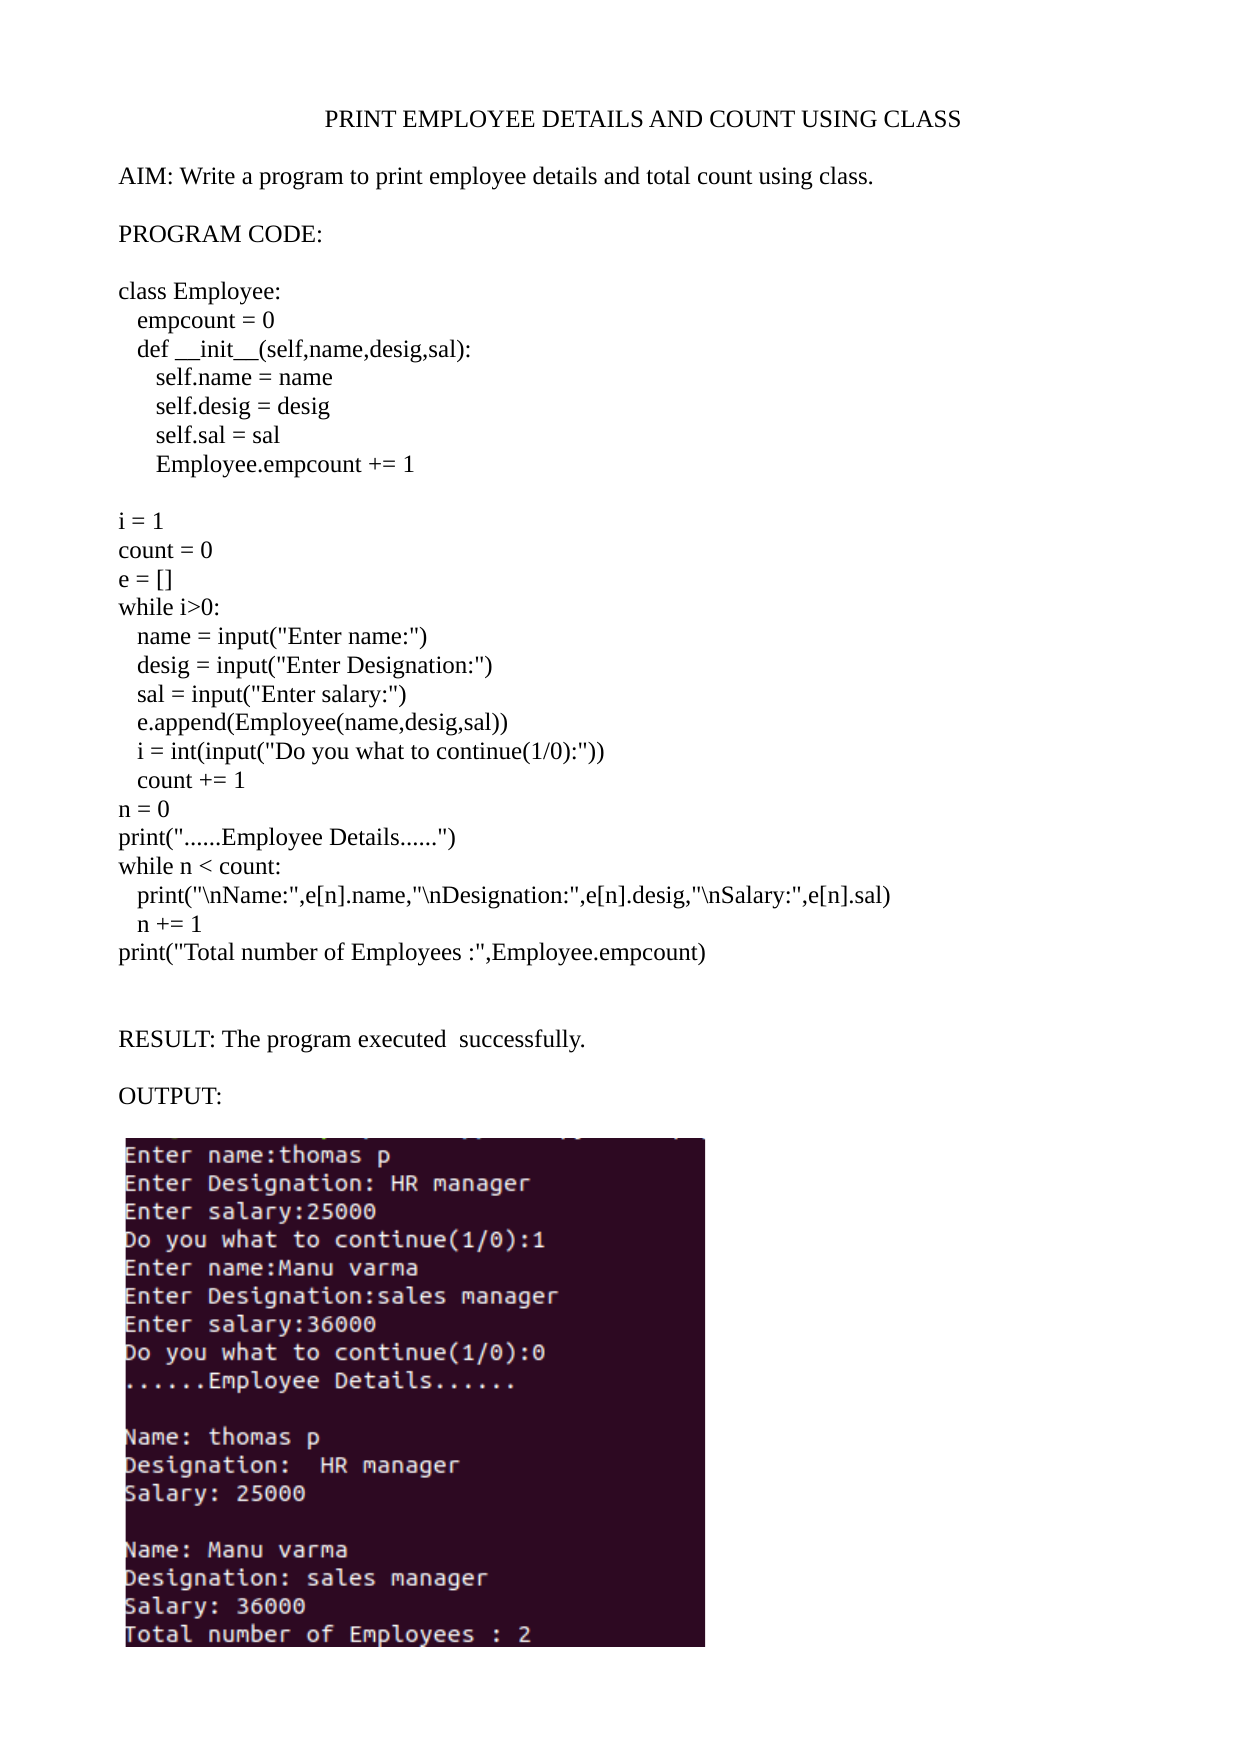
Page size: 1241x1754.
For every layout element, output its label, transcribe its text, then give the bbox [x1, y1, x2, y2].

text name = input("Enter name:") [118, 621, 1122, 650]
text count += 1 [118, 765, 1122, 794]
text e = [] [118, 564, 1122, 592]
text self.name = name [118, 362, 1122, 391]
text RESULT: The program executed successfully. [118, 1024, 1122, 1052]
text while i>0: [118, 592, 1122, 621]
text OUTPUT: [118, 1081, 1122, 1110]
text Employee.empcount += 1 [118, 449, 1122, 477]
text PRINT EMPLOYEE DETAILS AND COUNT USING CLASS [118, 104, 1122, 132]
text desig = input("Enter Designation:") [118, 650, 1122, 679]
text count = 0 [118, 535, 1122, 564]
text AIM: Write a program to print employee details and total count using class. [118, 161, 1122, 190]
picture [125, 1138, 706, 1647]
text e.append(Employee(name,desig,sal)) [118, 707, 1122, 736]
text i = 1 [118, 506, 1122, 535]
text n = 0 [118, 794, 1122, 822]
text def __init__(self,name,desig,sal): [118, 334, 1122, 362]
text print("Total number of Employees :",Employee.empcount) [118, 937, 1122, 966]
text print("\nName:",e[n].name,"\nDesignation:",e[n].desig,"\nSalary:",e[n].sal) [118, 880, 1122, 909]
text empcount = 0 [118, 305, 1122, 334]
text n += 1 [118, 909, 1122, 937]
text sal = input("Enter salary:") [118, 679, 1122, 707]
text i = int(input("Do you what to continue(1/0):")) [118, 736, 1122, 765]
text while n < count: [118, 851, 1122, 880]
text class Employee: [118, 276, 1122, 305]
text print("......Employee Details......") [118, 822, 1122, 851]
text self.sal = sal [118, 420, 1122, 449]
text PROGRAM CODE: [118, 219, 1122, 247]
text self.desig = desig [118, 391, 1122, 420]
